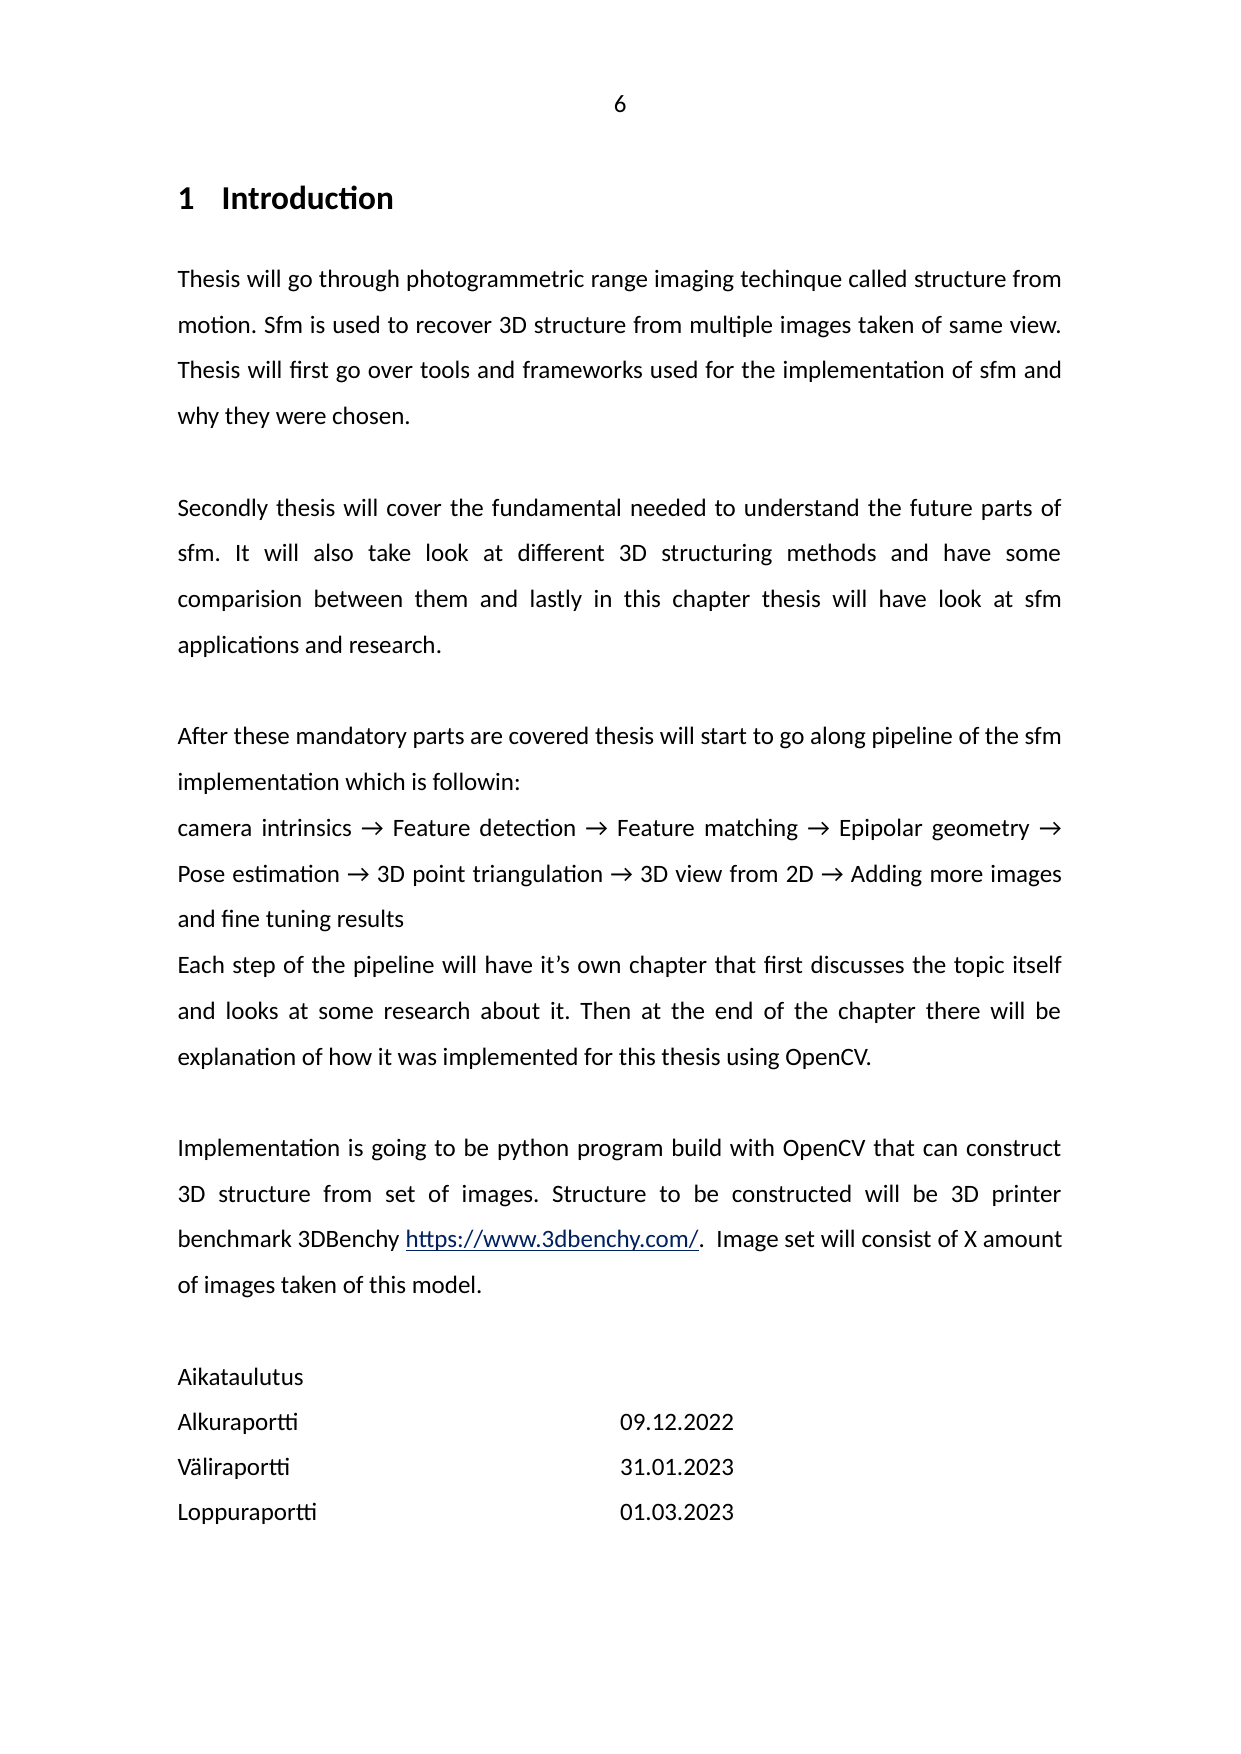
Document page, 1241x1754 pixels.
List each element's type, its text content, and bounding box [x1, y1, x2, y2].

table_cell Loppuraportti [177, 1496, 620, 1541]
table_cell 31.01.2023 [620, 1451, 1063, 1496]
text After these mandatory parts are covered thesis will start to go along pipeline of the sfm implementation which is followin: [177, 721, 1063, 797]
table_cell 01.03.2023 [620, 1496, 1063, 1541]
table_header Alkuraportti [177, 1406, 620, 1451]
text Secondly thesis will cover the fundamental needed to understand the future parts of sfm. It will also take look at different 3D structuring methods and have some comparision between them and lastly in this chapter thesis will have look at sfm applications and research. [177, 492, 1063, 659]
text Thesis will go through photogrammetric range imaging techinque called structure from motion. Sfm is used to recover 3D structure from multiple images taken of same view. Thesis will first go over tools and frameworks used for the implementation of sfm and why they were chosen. [177, 263, 1063, 431]
subtitle Introduction [177, 177, 1063, 218]
text camera intrinsics → Feature detection → Feature matching → Epipolar geometry → Pose estimation → 3D point triangulation → 3D view from 2D → Adding more images and fine tuning results [177, 812, 1063, 934]
table_header 09.12.2022 [620, 1406, 1063, 1451]
text Implementation is going to be python program build with OpenCV that can construct 3D structure from set of images. Structure to be constructed will be 3D printer benchmark 3DBenchy https://www.3dbenchy.com/. Image set will consist of X amount of images taken of this model. [177, 1132, 1063, 1300]
table_cell Väliraportti [177, 1451, 620, 1496]
text Each step of the pipeline will have it’s own chapter that first discusses the topic itself and looks at some research about it. Then at the end of the chapter there will be explanation of how it was implemented for this thesis using OpenCV. [177, 949, 1063, 1071]
text Aikataulutus [177, 1361, 1063, 1391]
